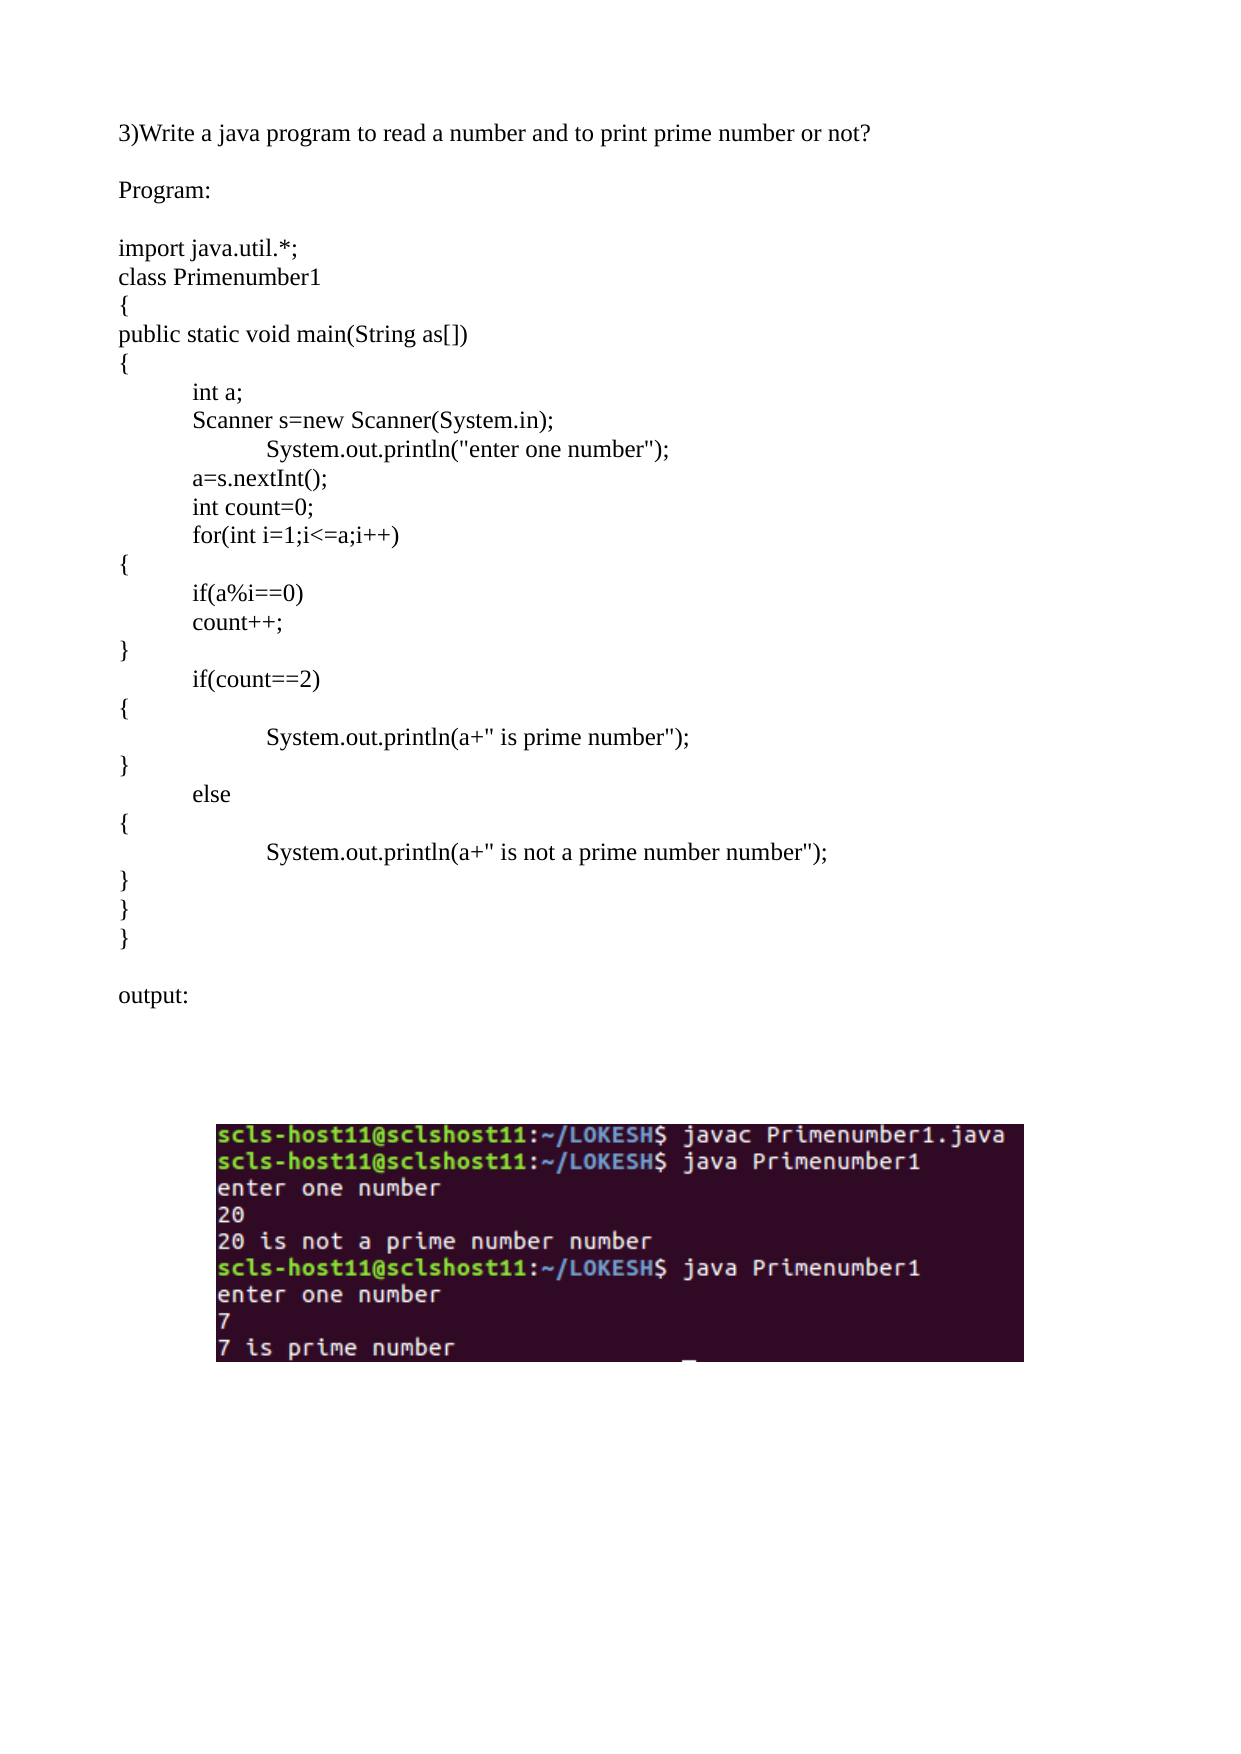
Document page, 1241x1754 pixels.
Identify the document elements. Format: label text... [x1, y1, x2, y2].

text a=s.nextInt(); [118, 463, 1122, 492]
text if(a%i==0) [118, 578, 1122, 607]
text { [118, 693, 1122, 722]
text } [118, 636, 1122, 664]
text } [118, 751, 1122, 779]
text { [118, 549, 1122, 578]
text if(count==2) [118, 664, 1122, 693]
text } [118, 866, 1122, 894]
text { [118, 348, 1122, 377]
text import java.util.*; [118, 233, 1122, 262]
text System.out.println(a+" is not a prime number number"); [118, 837, 1122, 866]
text else [118, 779, 1122, 808]
text } [118, 894, 1122, 923]
picture [216, 1124, 1024, 1362]
text for(int i=1;i<=a;i++) [118, 521, 1122, 549]
text } [118, 923, 1122, 952]
text System.out.println(a+" is prime number"); [118, 722, 1122, 751]
text count++; [118, 607, 1122, 636]
text output: [118, 981, 1122, 1009]
text class Primenumber1 [118, 262, 1122, 291]
text Program: [118, 176, 1122, 204]
text { [118, 291, 1122, 319]
text public static void main(String as[]) [118, 319, 1122, 348]
text 3)Write a java program to read a number and to print prime number or not? [118, 118, 1122, 147]
text Scanner s=new Scanner(System.in); [118, 406, 1122, 434]
text System.out.println("enter one number"); [118, 434, 1122, 463]
text { [118, 808, 1122, 837]
text int a; [118, 377, 1122, 406]
text int count=0; [118, 492, 1122, 521]
